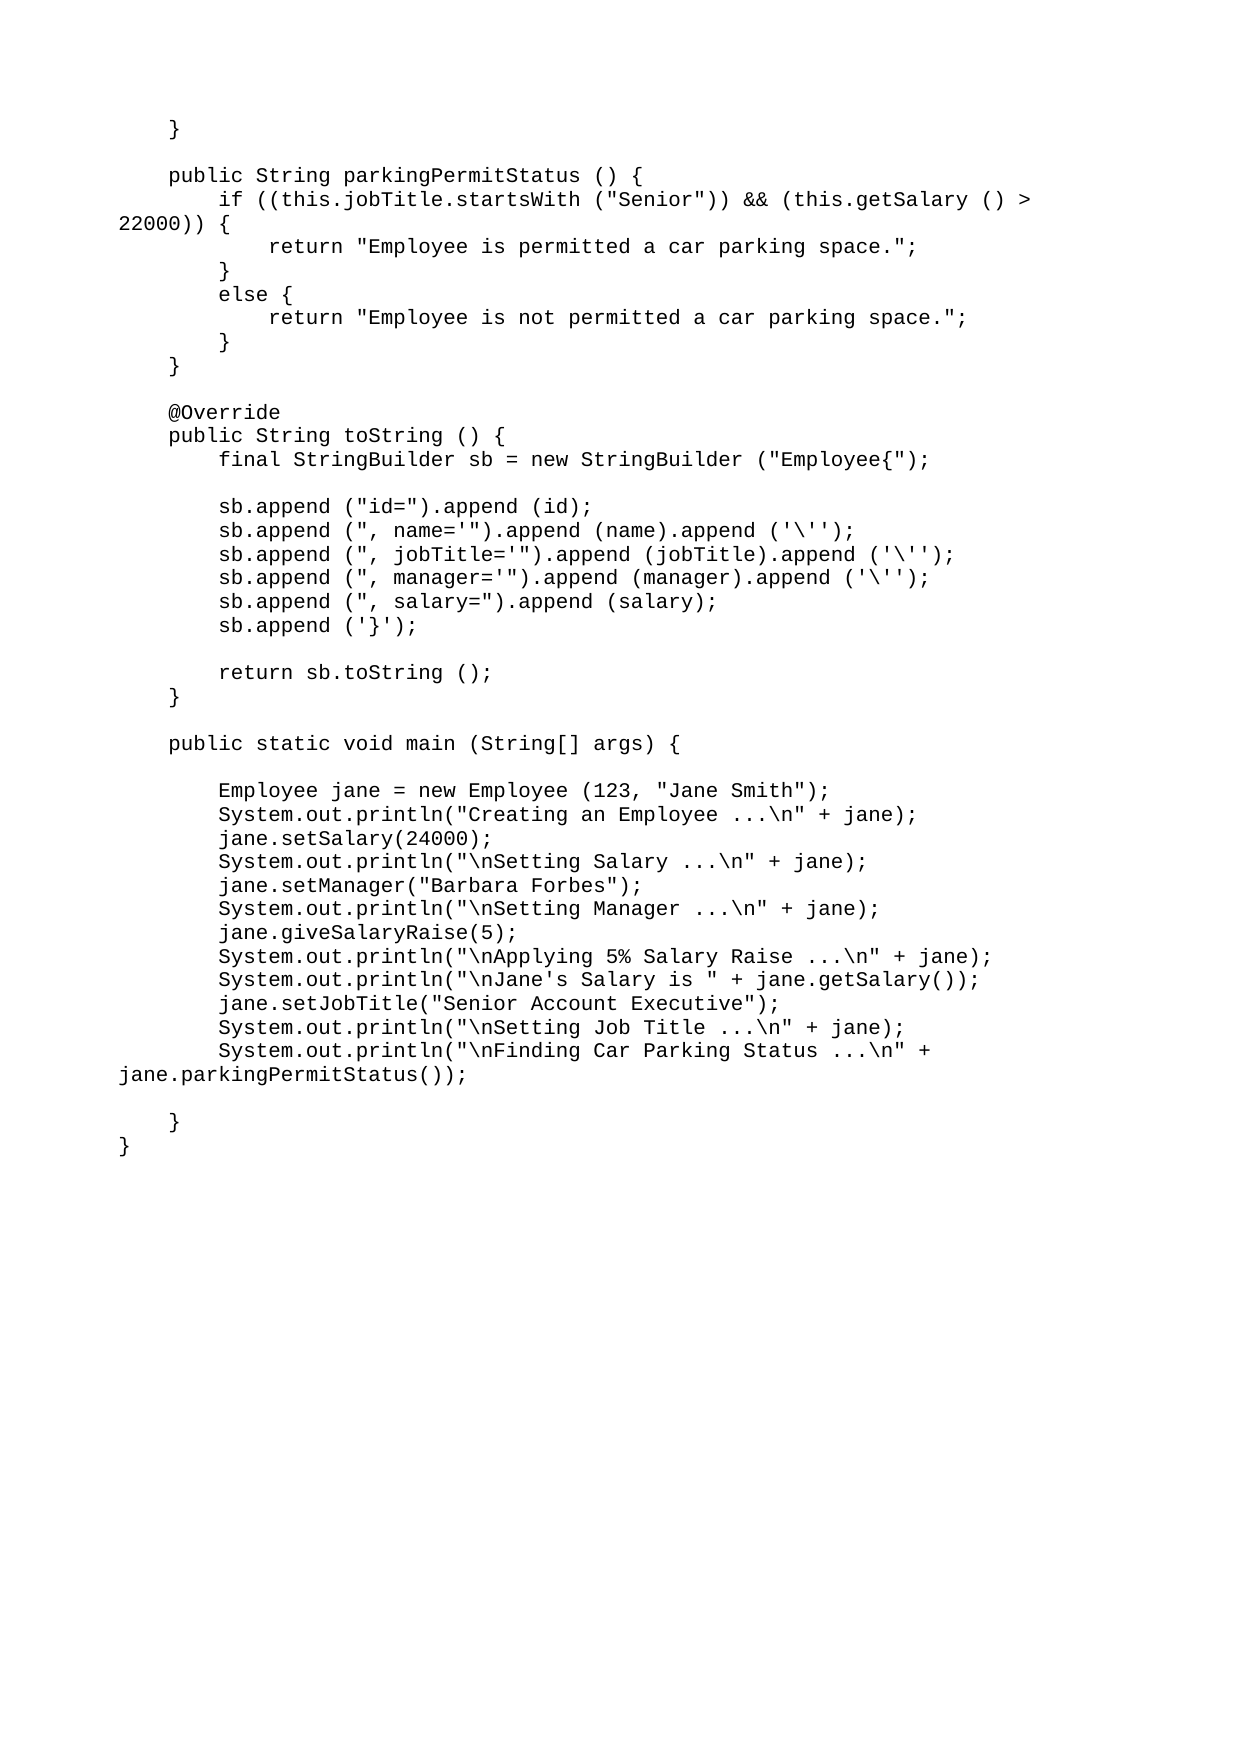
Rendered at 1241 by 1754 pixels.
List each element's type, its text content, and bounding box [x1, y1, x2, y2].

text } [118, 331, 1122, 354]
text } [118, 1135, 1122, 1158]
text } [118, 118, 1122, 142]
text System.out.println("\nSetting Job Title ...\n" + jane); [118, 1017, 1122, 1040]
text Employee jane = new Employee (123, "Jane Smith"); [118, 780, 1122, 804]
text jane.setJobTitle("Senior Account Executive"); [118, 993, 1122, 1017]
text sb.append (", manager='").append (manager).append ('\''); [118, 567, 1122, 591]
text else { [118, 284, 1122, 307]
text public static void main (String[] args) { [118, 733, 1122, 757]
text System.out.println("\nSetting Manager ...\n" + jane); [118, 898, 1122, 922]
text } [118, 686, 1122, 709]
text } [118, 354, 1122, 378]
text @Override [118, 402, 1122, 426]
text } [118, 260, 1122, 284]
text System.out.println("\nFinding Car Parking Status ...\n" + jane.parkingPermitStatus()); [118, 1040, 1122, 1088]
text System.out.println("Creating an Employee ...\n" + jane); [118, 804, 1122, 827]
text return sb.toString (); [118, 662, 1122, 686]
text final StringBuilder sb = new StringBuilder ("Employee{"); [118, 449, 1122, 473]
text jane.giveSalaryRaise(5); [118, 922, 1122, 946]
text System.out.println("\nJane's Salary is " + jane.getSalary()); [118, 969, 1122, 993]
text jane.setManager("Barbara Forbes"); [118, 875, 1122, 898]
text return "Employee is permitted a car parking space."; [118, 236, 1122, 260]
text public String parkingPermitStatus () { [118, 165, 1122, 189]
text if ((this.jobTitle.startsWith ("Senior")) && (this.getSalary () > 22000)) { [118, 189, 1122, 236]
text jane.setSalary(24000); [118, 827, 1122, 851]
text public String toString () { [118, 426, 1122, 449]
text sb.append (", salary=").append (salary); [118, 591, 1122, 615]
text System.out.println("\nApplying 5% Salary Raise ...\n" + jane); [118, 946, 1122, 969]
text sb.append ("id=").append (id); [118, 496, 1122, 520]
text } [118, 1111, 1122, 1135]
text sb.append (", jobTitle='").append (jobTitle).append ('\''); [118, 544, 1122, 567]
text sb.append ('}'); [118, 615, 1122, 638]
text System.out.println("\nSetting Salary ...\n" + jane); [118, 851, 1122, 875]
text sb.append (", name='").append (name).append ('\''); [118, 520, 1122, 544]
text return "Employee is not permitted a car parking space."; [118, 307, 1122, 331]
